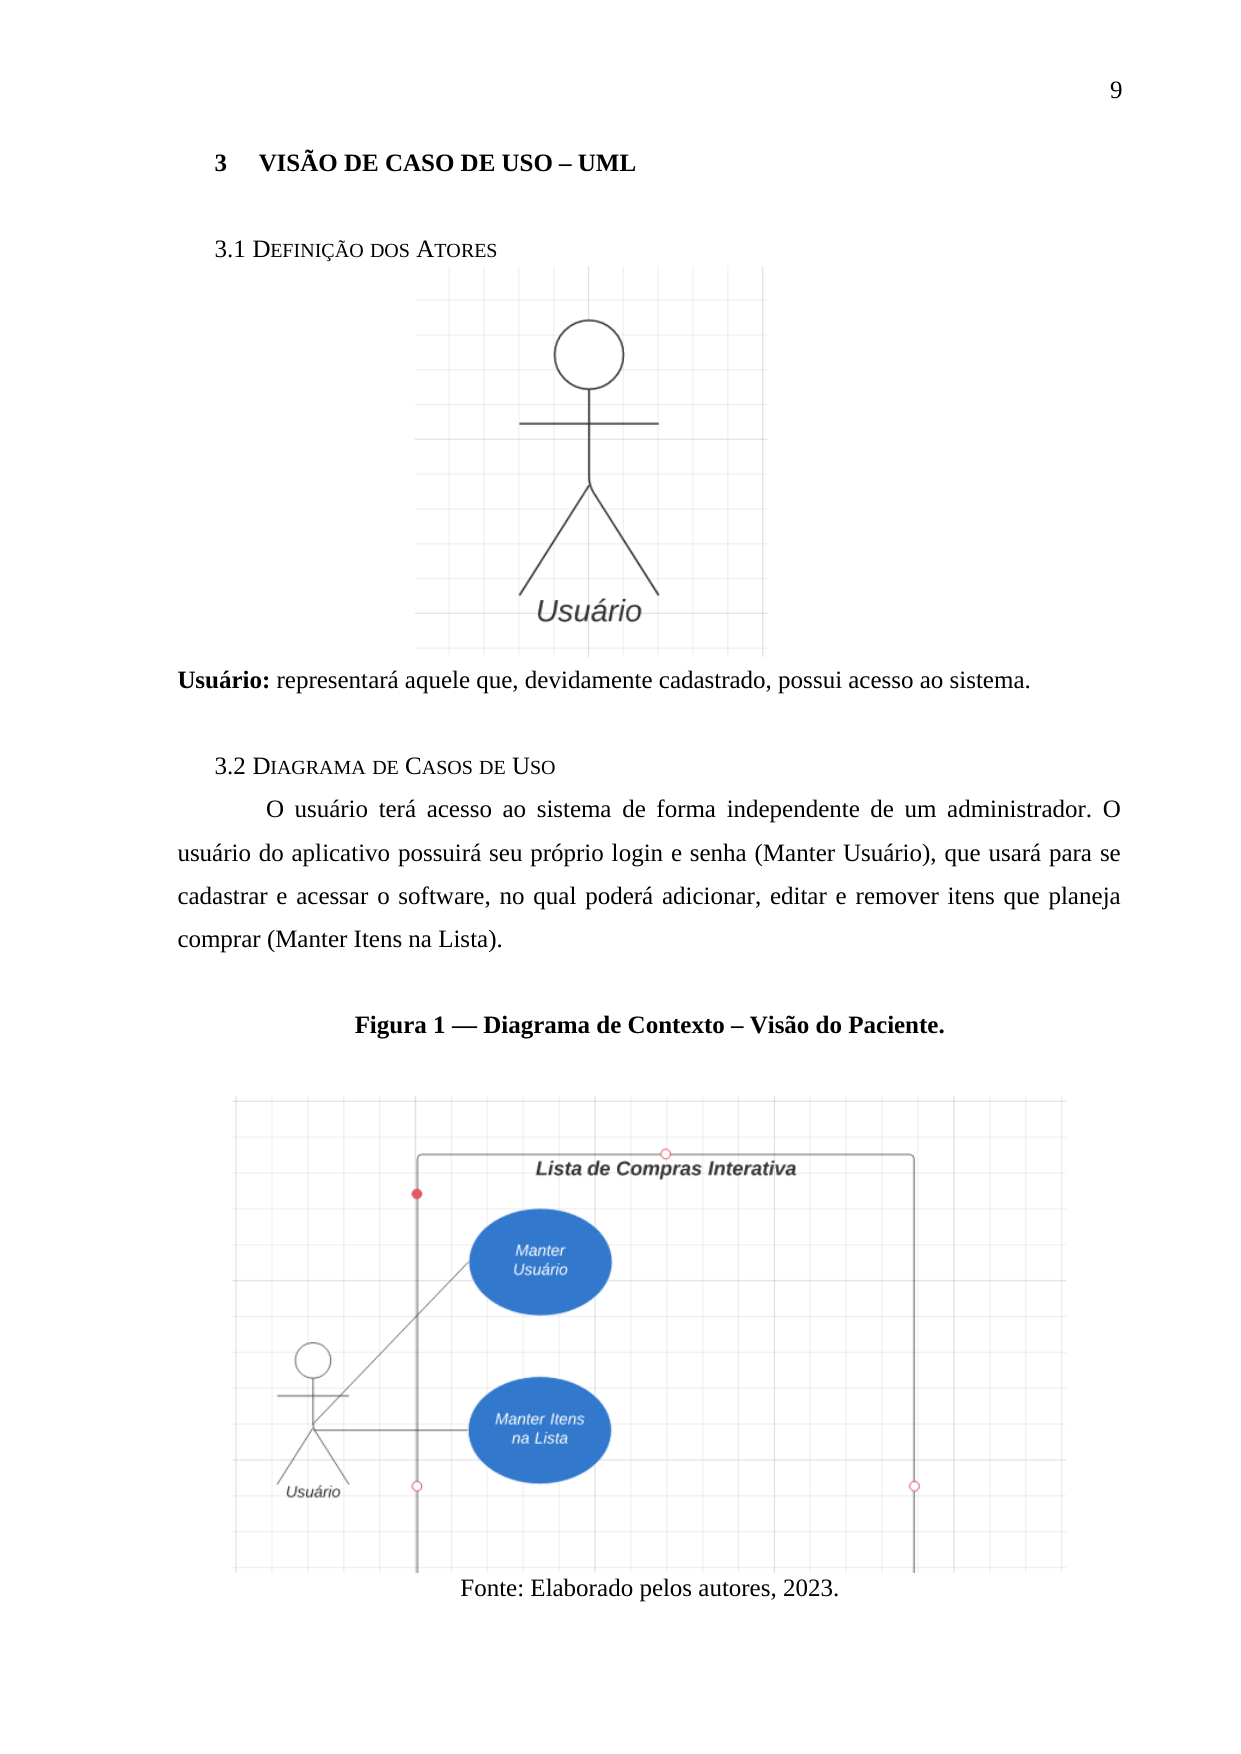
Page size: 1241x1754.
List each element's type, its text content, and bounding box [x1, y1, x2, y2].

text Fonte: Elaborado pelos autores, 2023. [177, 1139, 1122, 1602]
subtitle Diagrama de Casos de Uso [214, 751, 1122, 780]
picture [415, 266, 768, 657]
text Figura 1 — Diagrama de Contexto – Visão do Paciente. [177, 1010, 1122, 1039]
text O usuário terá acesso ao sistema de forma independente de um administrador. O usuário do aplicativo possuirá seu próprio login e senha (Manter Usuário), que usará para se cadastrar e acessar o software, no qual poderá adicionar, editar e remover itens que planeja comprar (Manter Itens na Lista). [177, 794, 1122, 953]
subtitle VISÃO DE CASO DE USO – UML [214, 148, 1122, 176]
picture [232, 1096, 1067, 1573]
subtitle Definição dos Atores [214, 234, 1122, 263]
text Usuário: representará aquele que, devidamente cadastrado, possui acesso ao sistema. [177, 665, 1122, 694]
